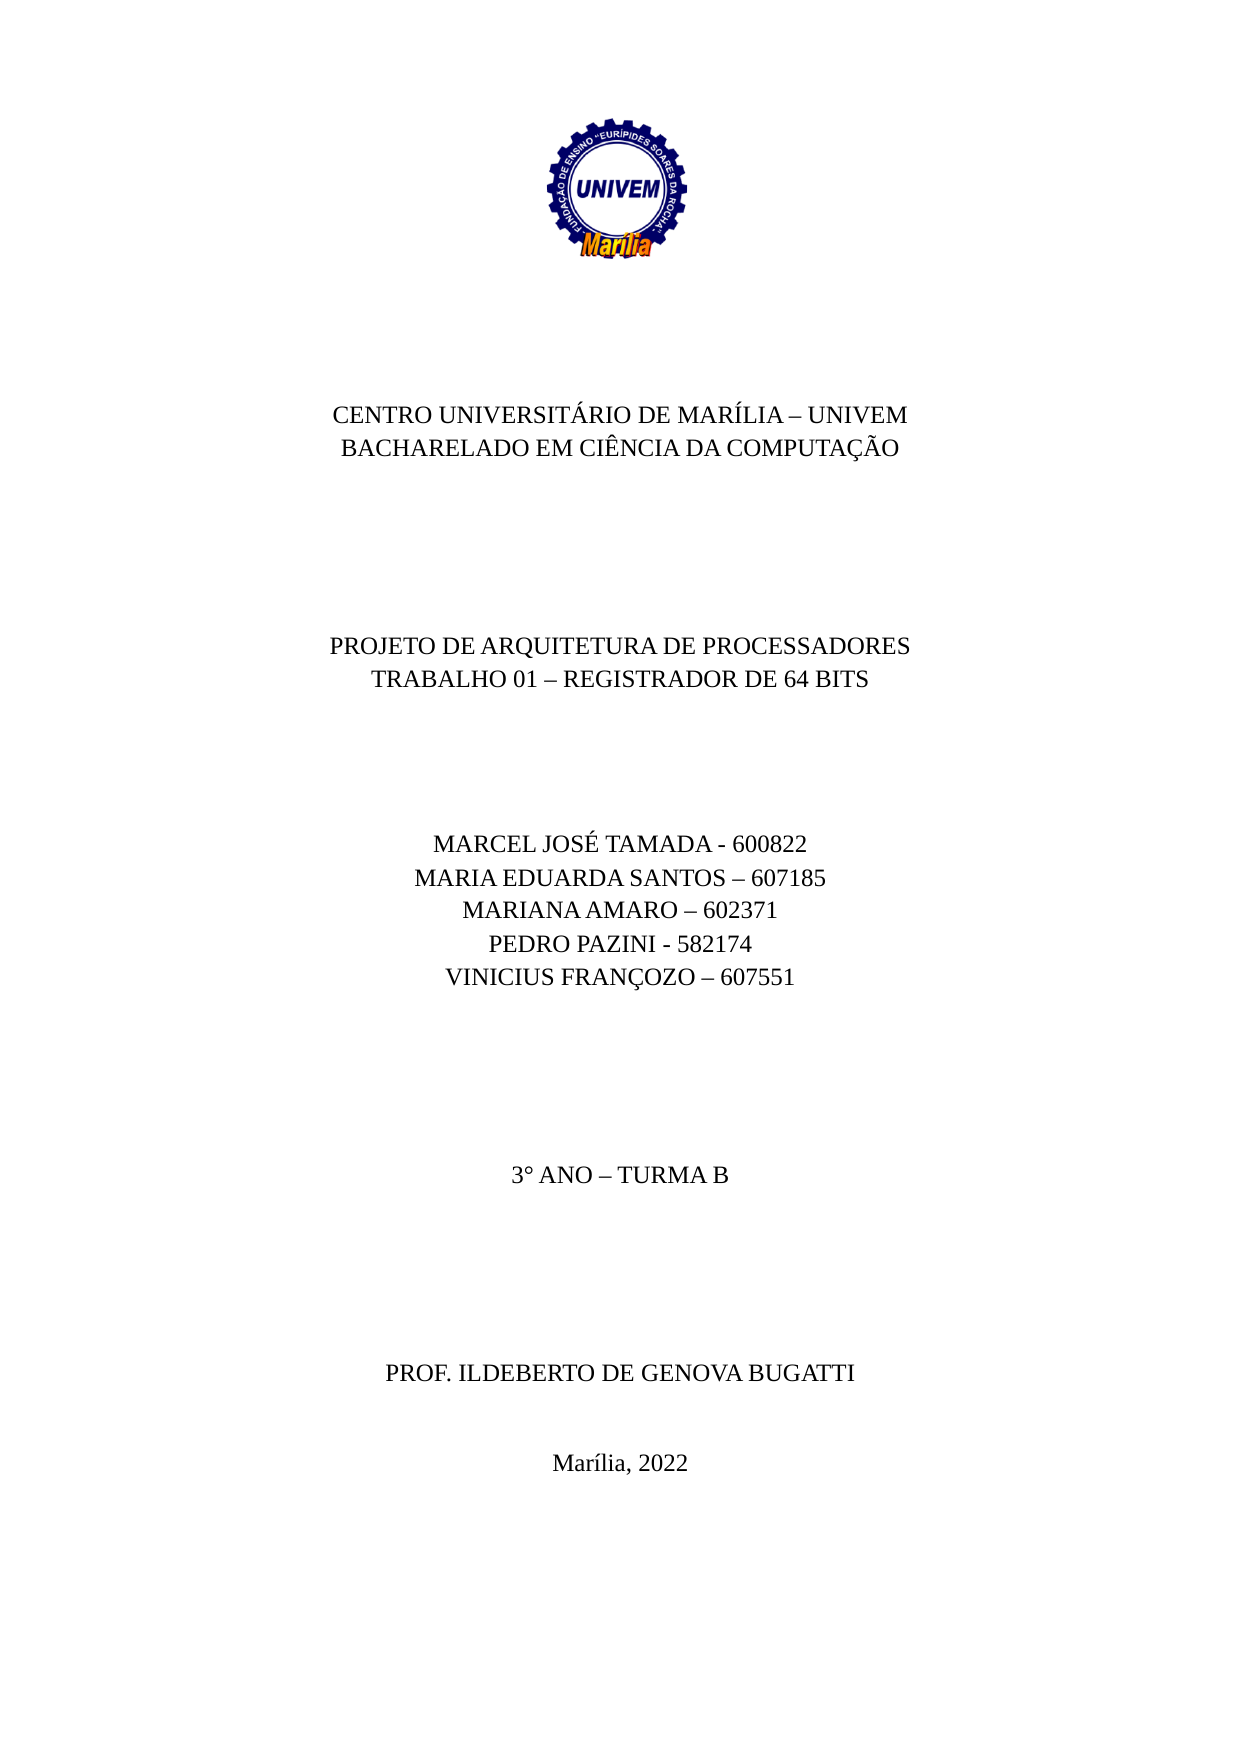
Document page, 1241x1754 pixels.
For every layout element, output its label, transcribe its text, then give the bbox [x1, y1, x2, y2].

text Marília, 2022 [118, 1448, 1122, 1477]
text CENTRO UNIVERSITÁRIO DE MARÍLIA – UNIVEM [118, 400, 1122, 429]
text 3° ANO – TURMA B [118, 1160, 1122, 1188]
text PROJETO DE ARQUITETURA DE PROCESSADORES [118, 631, 1122, 660]
text PROF. ILDEBERTO DE GENOVA BUGATTI [118, 1358, 1122, 1387]
picture [546, 118, 688, 259]
text PEDRO PAZINI - 582174 [118, 929, 1122, 957]
text MARIA EDUARDA SANTOS – 607185 [118, 863, 1122, 891]
text BACHARELADO EM CIÊNCIA DA COMPUTAÇÃO [118, 433, 1122, 462]
text MARIANA AMARO – 602371 [118, 896, 1122, 924]
text MARCEL JOSÉ TAMADA - 600822 [118, 829, 1122, 858]
text VINICIUS FRANÇOZO – 607551 [118, 962, 1122, 990]
text TRABALHO 01 – REGISTRADOR DE 64 BITS [118, 664, 1122, 693]
